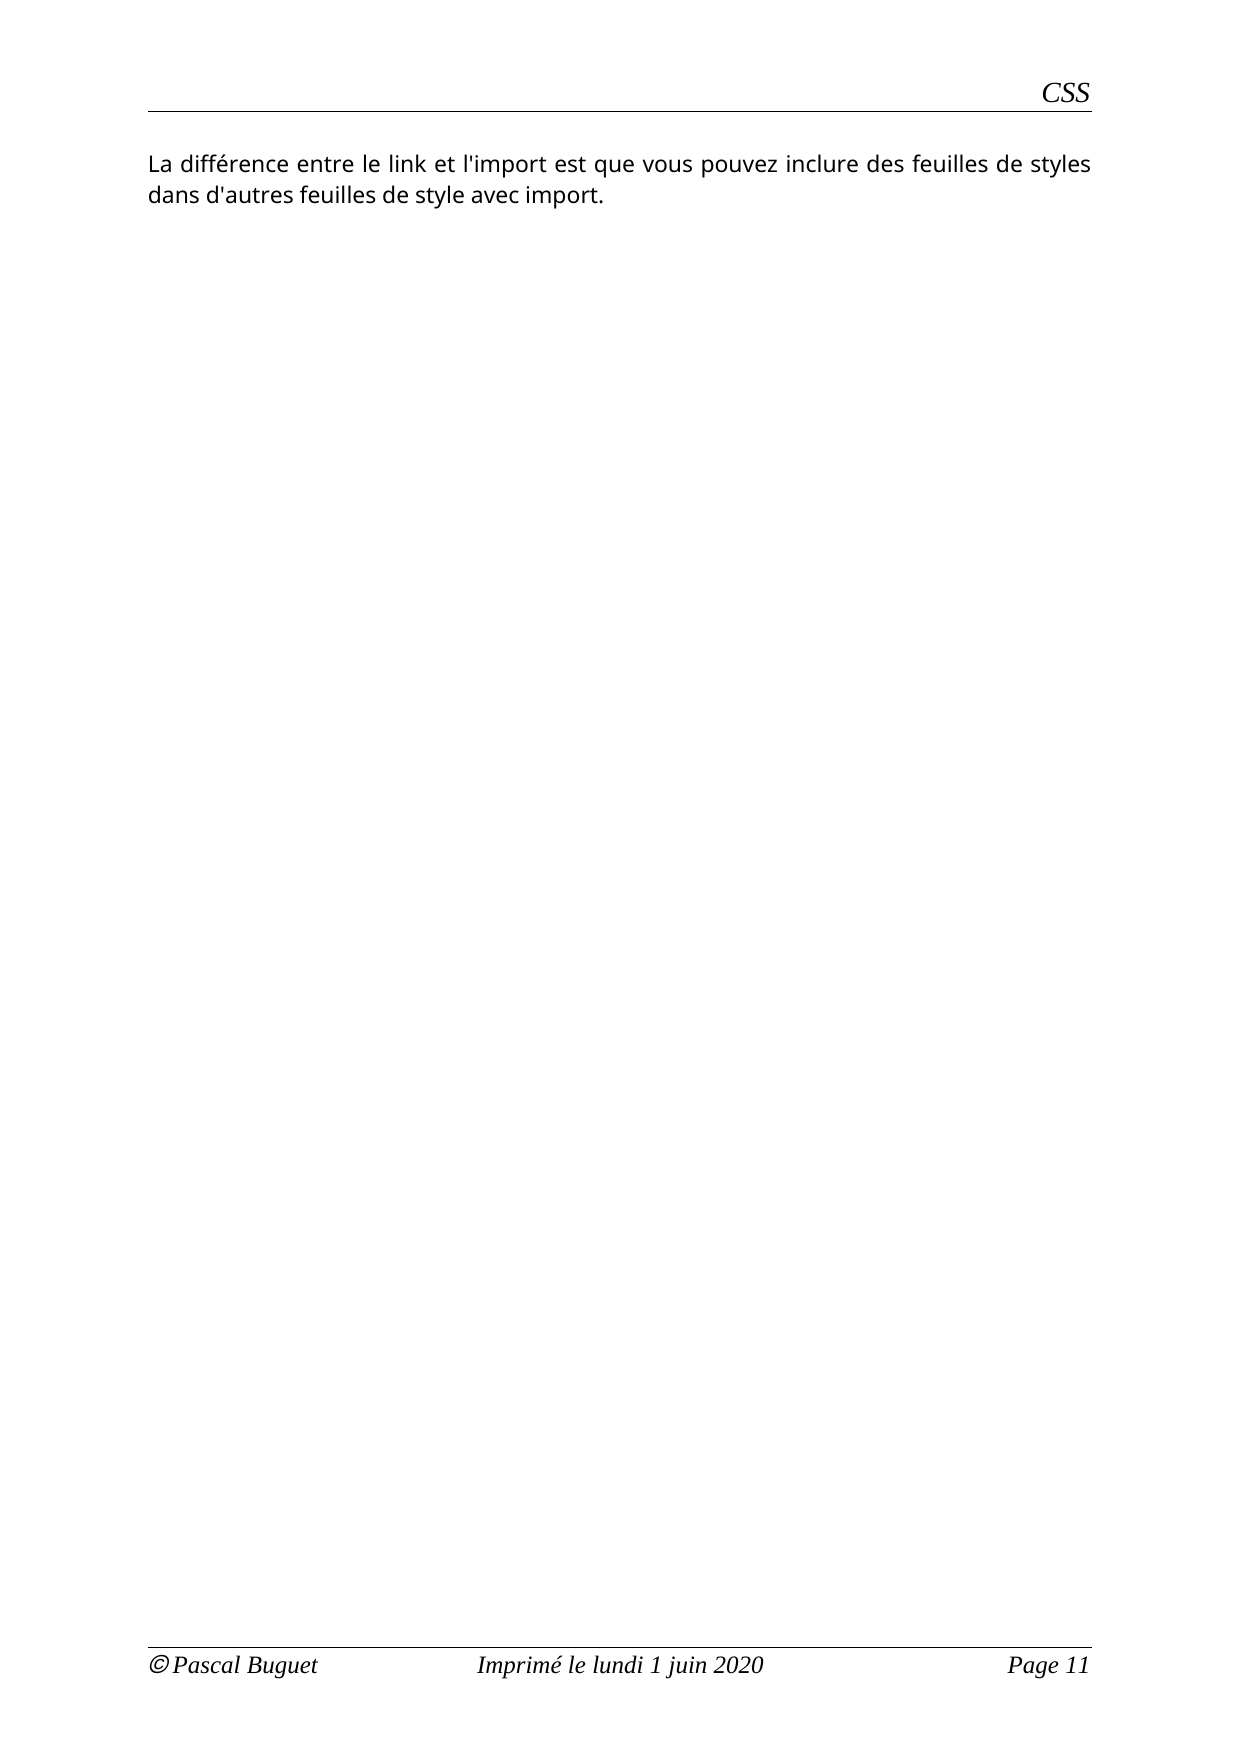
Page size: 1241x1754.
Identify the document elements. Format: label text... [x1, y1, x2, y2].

text La différence entre le link et l'import est que vous pouvez inclure des feuilles de styles dans d'autres feuilles de style avec import. [148, 148, 1092, 210]
